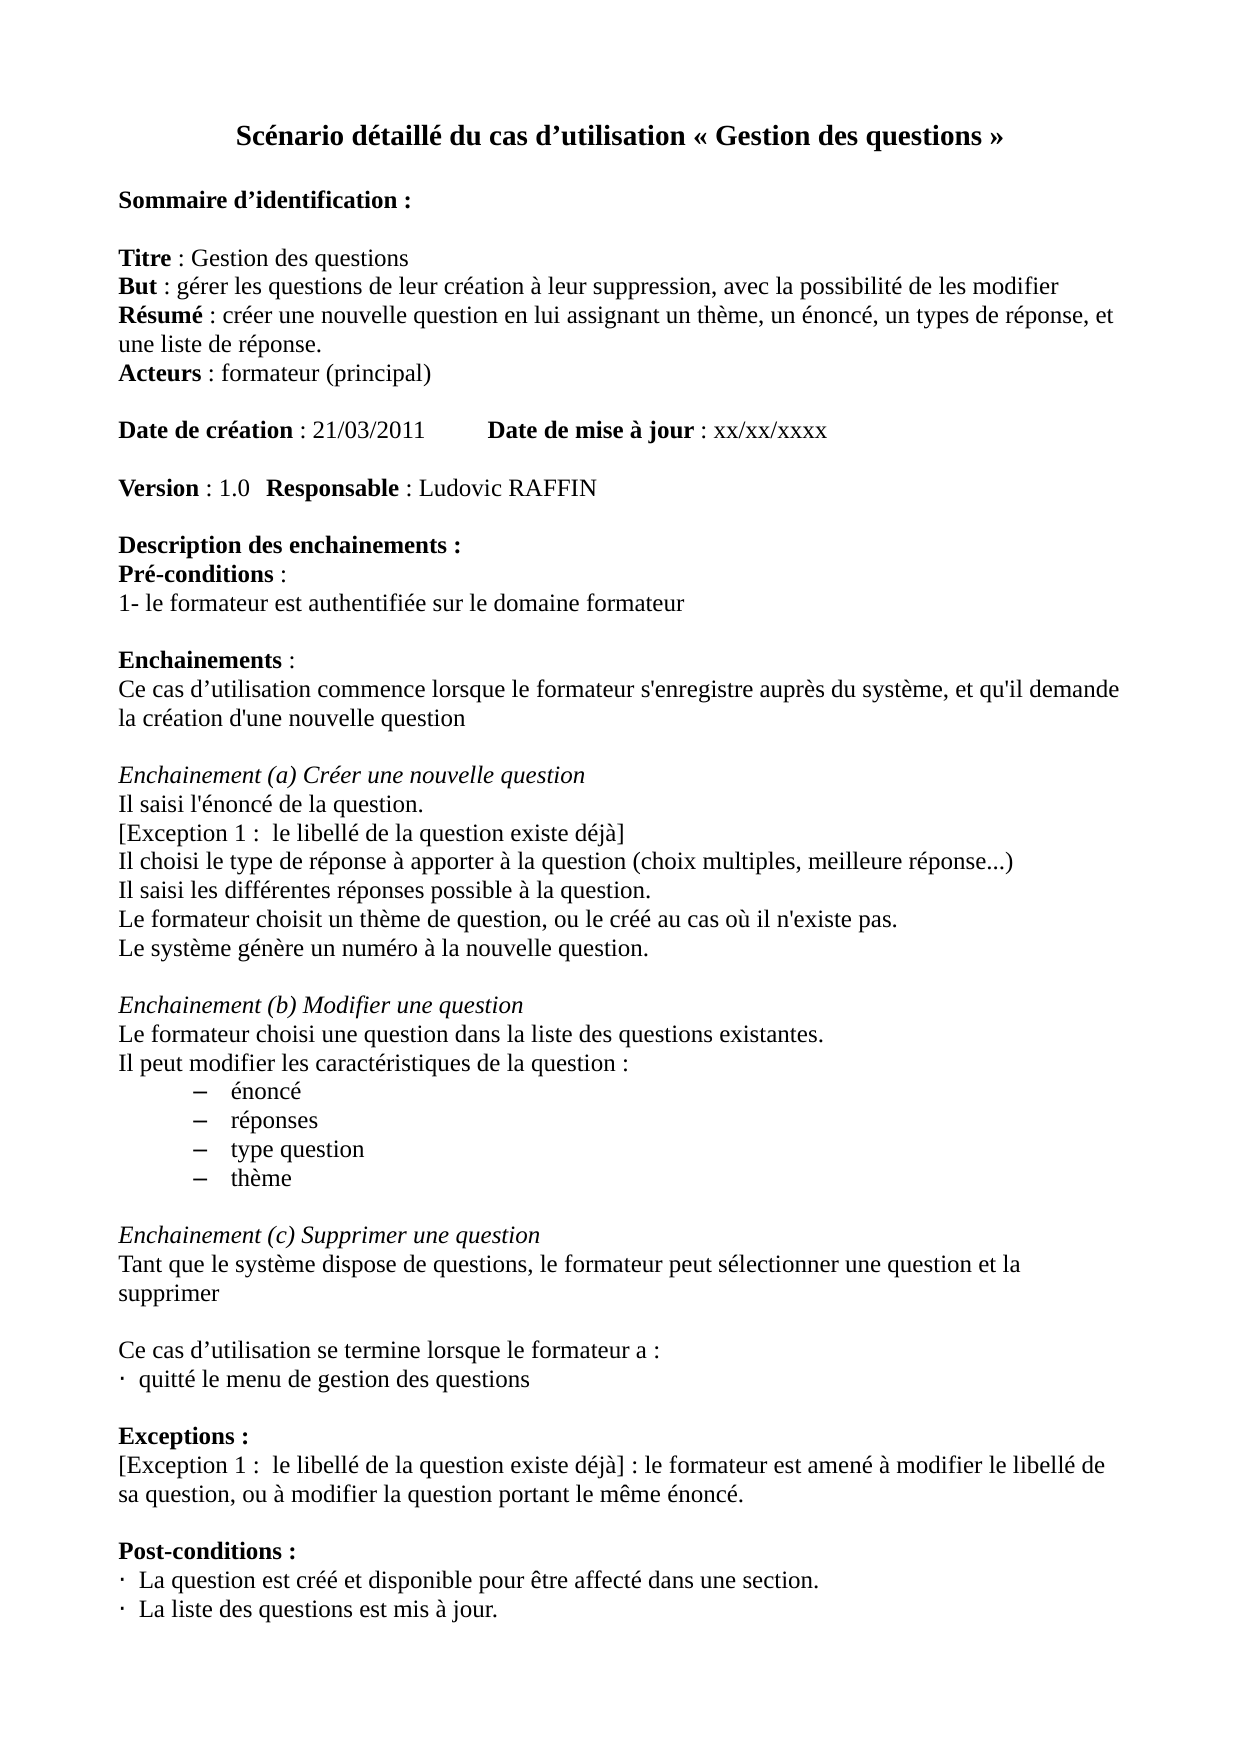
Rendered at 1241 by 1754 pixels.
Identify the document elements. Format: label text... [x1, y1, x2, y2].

text 1- le formateur est authentifiée sur le domaine formateur [118, 588, 1122, 616]
text But : gérer les questions de leur création à leur suppression, avec la possibilité de les modifier [118, 271, 1122, 300]
text Il choisi le type de réponse à apporter à la question (choix multiples, meilleure réponse...) [118, 846, 1122, 875]
text Enchainements : [118, 645, 1122, 674]
text · quitté le menu de gestion des questions [118, 1364, 1122, 1393]
text Date de création : 21/03/2011 Date de mise à jour : xx/xx/xxxx [118, 415, 1122, 444]
text Description des enchainements : [118, 530, 1122, 559]
text Le système génère un numéro à la nouvelle question. [118, 933, 1122, 961]
text Enchainement (c) Supprimer une question [118, 1220, 1122, 1249]
text Tant que le système dispose de questions, le formateur peut sélectionner une question et la supprimer [118, 1249, 1122, 1306]
text Titre : Gestion des questions [118, 243, 1122, 271]
text Enchainement (a) Créer une nouvelle question [118, 760, 1122, 789]
text Exceptions : [118, 1421, 1122, 1450]
text [Exception 1 : le libellé de la question existe déjà] [118, 818, 1122, 846]
text Post-conditions : [118, 1536, 1122, 1565]
text · La liste des questions est mis à jour. [118, 1594, 1122, 1623]
text [Exception 1 : le libellé de la question existe déjà] : le formateur est amené à modifier le libellé de sa question, ou à modifier la question portant le même énoncé. [118, 1450, 1122, 1508]
text Résumé : créer une nouvelle question en lui assignant un thème, un énoncé, un types de réponse, et une liste de réponse. [118, 300, 1122, 358]
text Ce cas d’utilisation se termine lorsque le formateur a : [118, 1335, 1122, 1364]
text Ce cas d’utilisation commence lorsque le formateur s'enregistre auprès du système, et qu'il demande la création d'une nouvelle question [118, 674, 1122, 731]
list énoncé [193, 1076, 1122, 1105]
text Version : 1.0 Responsable : Ludovic RAFFIN [118, 473, 1122, 501]
text Il saisi les différentes réponses possible à la question. [118, 875, 1122, 904]
text · La question est créé et disponible pour être affecté dans une section. [118, 1565, 1122, 1594]
text Enchainement (b) Modifier une question [118, 990, 1122, 1019]
text Acteurs : formateur (principal) [118, 358, 1122, 386]
text Sommaire d’identification : [118, 185, 1122, 214]
list réponses [193, 1105, 1122, 1134]
text Le formateur choisi une question dans la liste des questions existantes. [118, 1019, 1122, 1048]
text Il saisi l'énoncé de la question. [118, 789, 1122, 818]
text Le formateur choisit un thème de question, ou le créé au cas où il n'existe pas. [118, 904, 1122, 933]
text Il peut modifier les caractéristiques de la question : [118, 1048, 1122, 1076]
list type question [193, 1134, 1122, 1163]
list thème [193, 1163, 1122, 1191]
text Scénario détaillé du cas d’utilisation « Gestion des questions » [118, 118, 1122, 152]
text Pré-conditions : [118, 559, 1122, 588]
